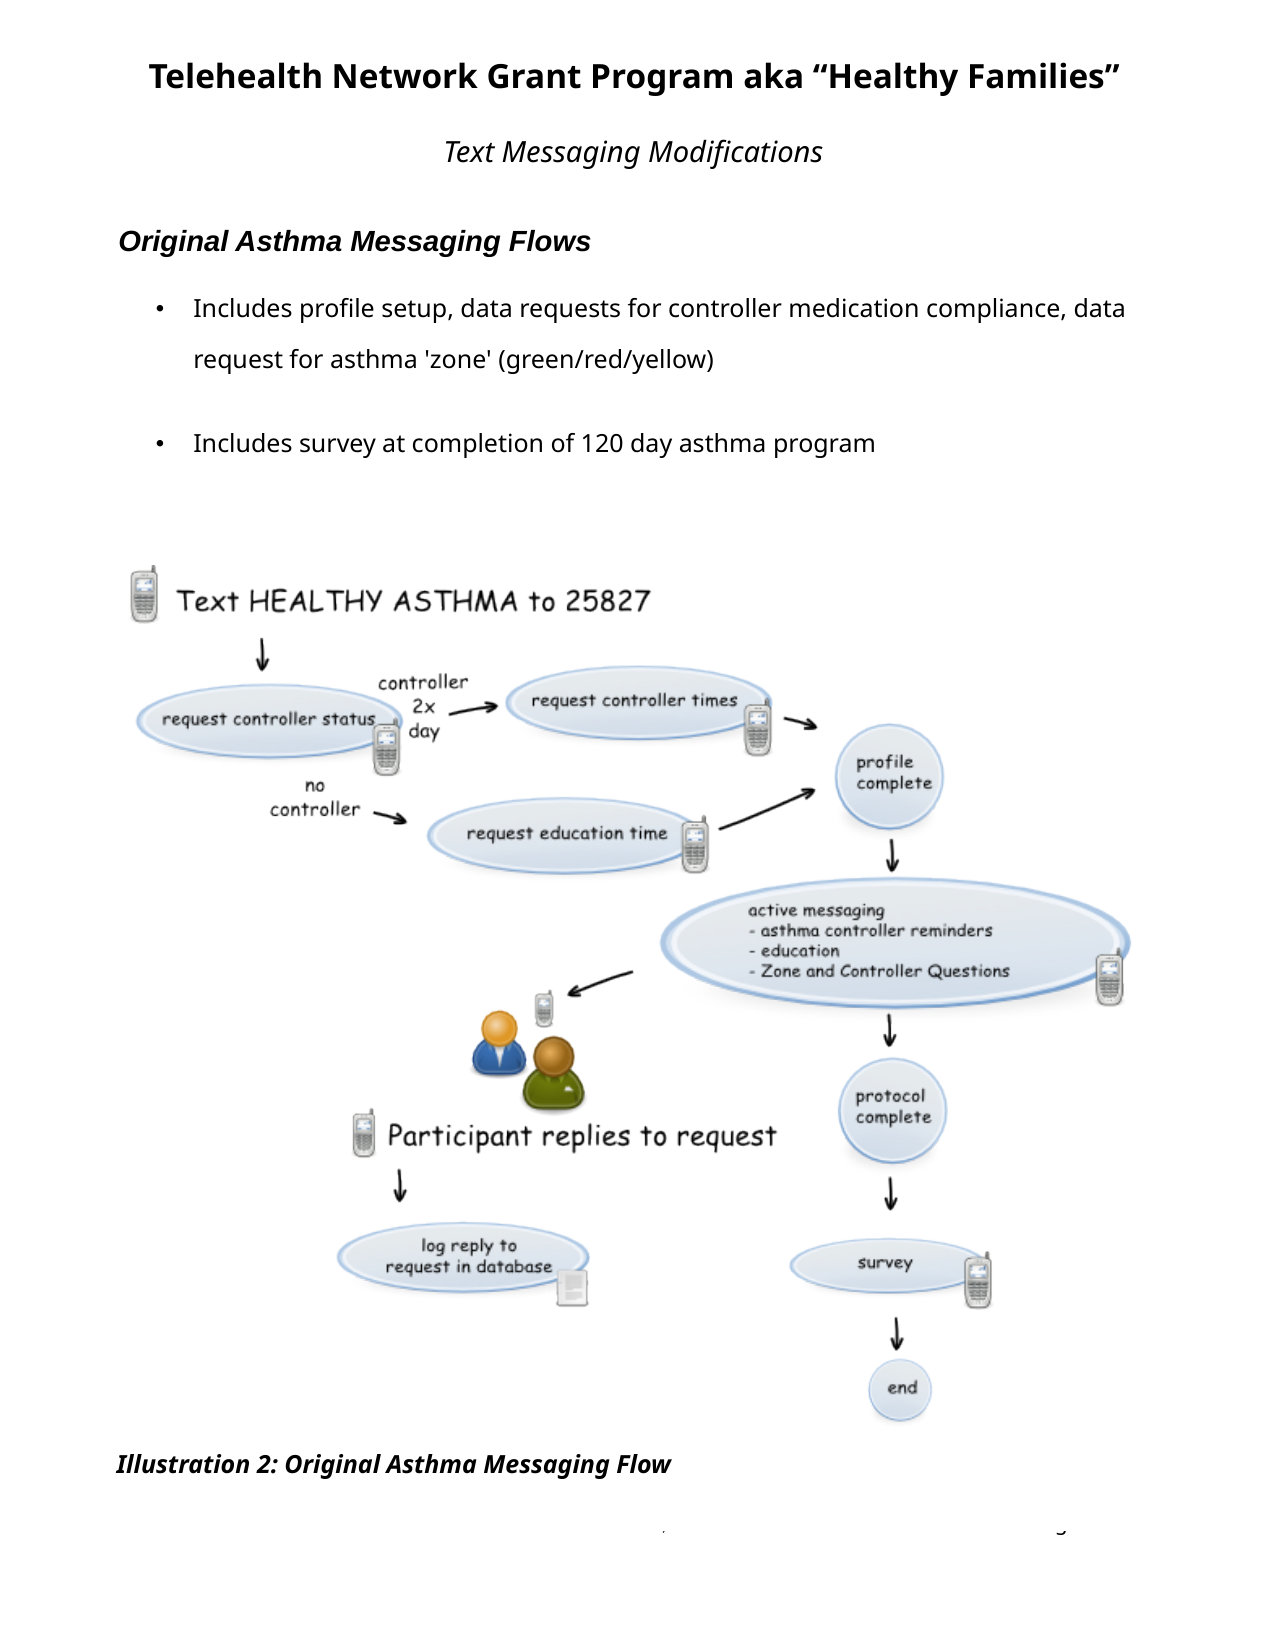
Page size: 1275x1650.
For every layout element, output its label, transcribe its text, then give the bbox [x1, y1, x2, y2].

list Illustration 2: Original Asthma Messaging Flow [116, 1430, 1155, 1480]
list Includes profile setup, data requests for controller medication compliance, data request for asthma 'zone' (green/red/yellow) [156, 291, 1157, 376]
list Includes survey at completion of 120 day asthma program [116, 461, 1155, 565]
list Includes survey at completion of 120 day asthma program [156, 426, 1157, 460]
picture [116, 565, 1156, 1430]
list Includes survey at completion of 120 day asthma program [116, 1480, 1155, 1531]
subtitle Original Asthma Messaging Flows [118, 224, 1157, 257]
